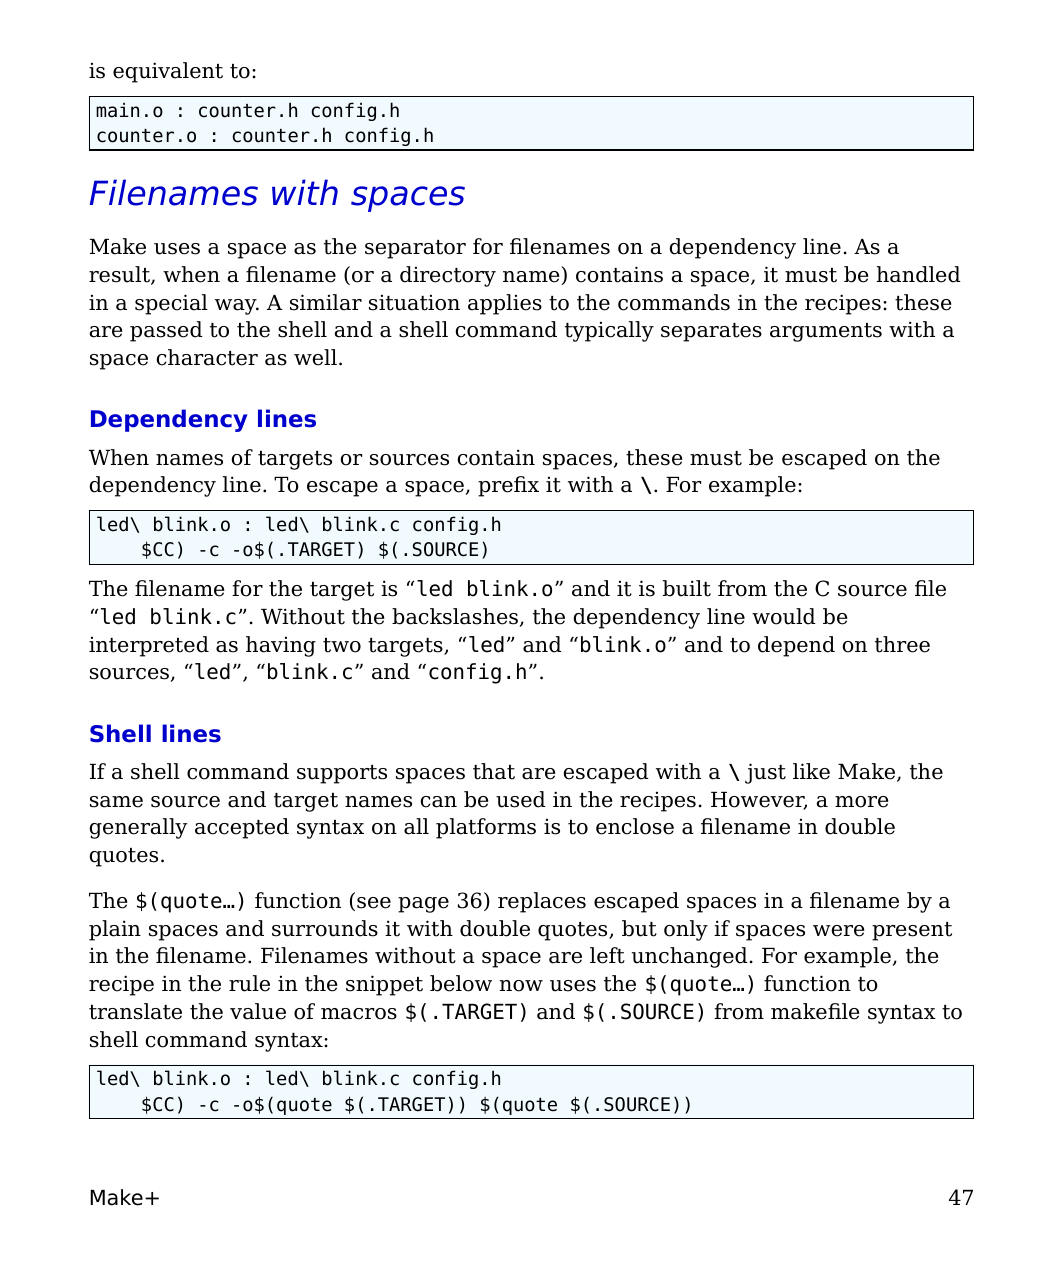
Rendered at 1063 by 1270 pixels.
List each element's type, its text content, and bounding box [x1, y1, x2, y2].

text led\ blink.o : led\ blink.c config.h [90, 511, 973, 535]
subtitle Dependency lines [88, 406, 974, 433]
text If a shell command supports spaces that are escaped with a \ just like Make, the same source and target names can be used in the recipes. However, a more generally accepted syntax on all platforms is to enclose a filename in double quotes. [88, 760, 974, 867]
text counter.o : counter.h config.h [90, 121, 973, 149]
text is equivalent to: [88, 59, 974, 83]
text main.o : counter.h config.h [90, 97, 973, 121]
subtitle Shell lines [88, 721, 974, 747]
text The $(quote…) function (see page 33) replaces escaped spaces in a filename by a plain spaces and surrounds it with double quotes, but only if spaces were present in the filename. Filenames without a space are left unchanged. For example, the recipe in the rule in the snippet below now uses the $(quote…) function to translate the value of macros $(.TARGET) and $(.SOURCE) from makefile syntax to shell command syntax: [88, 889, 974, 1052]
subtitle Filenames with spaces [88, 175, 974, 213]
text The filename for the target is “led blink.o” and it is built from the C source file “led blink.c”. Without the backslashes, the dependency line would be interpreted as having two targets, “led” and “blink.o” and to depend on three sources, “led”, “blink.c” and “config.h”. [88, 577, 974, 685]
text Make uses a space as the separator for filenames on a dependency line. As a result, when a filename (or a directory name) contains a space, it must be handled in a special way. A similar situation applies to the commands in the recipes: these are passed to the shell and a shell command typically separates arguments with a space character as well. [88, 235, 974, 370]
text When names of targets or sources contain spaces, these must be escaped on the dependency line. To escape a space, prefix it with a \. For example: [88, 446, 974, 498]
text $CC) -c -o$(quote $(.TARGET)) $(quote $(.SOURCE)) [90, 1089, 973, 1118]
text $CC) -c -o$(.TARGET) $(.SOURCE) [90, 535, 973, 564]
text led\ blink.o : led\ blink.c config.h [90, 1066, 973, 1089]
